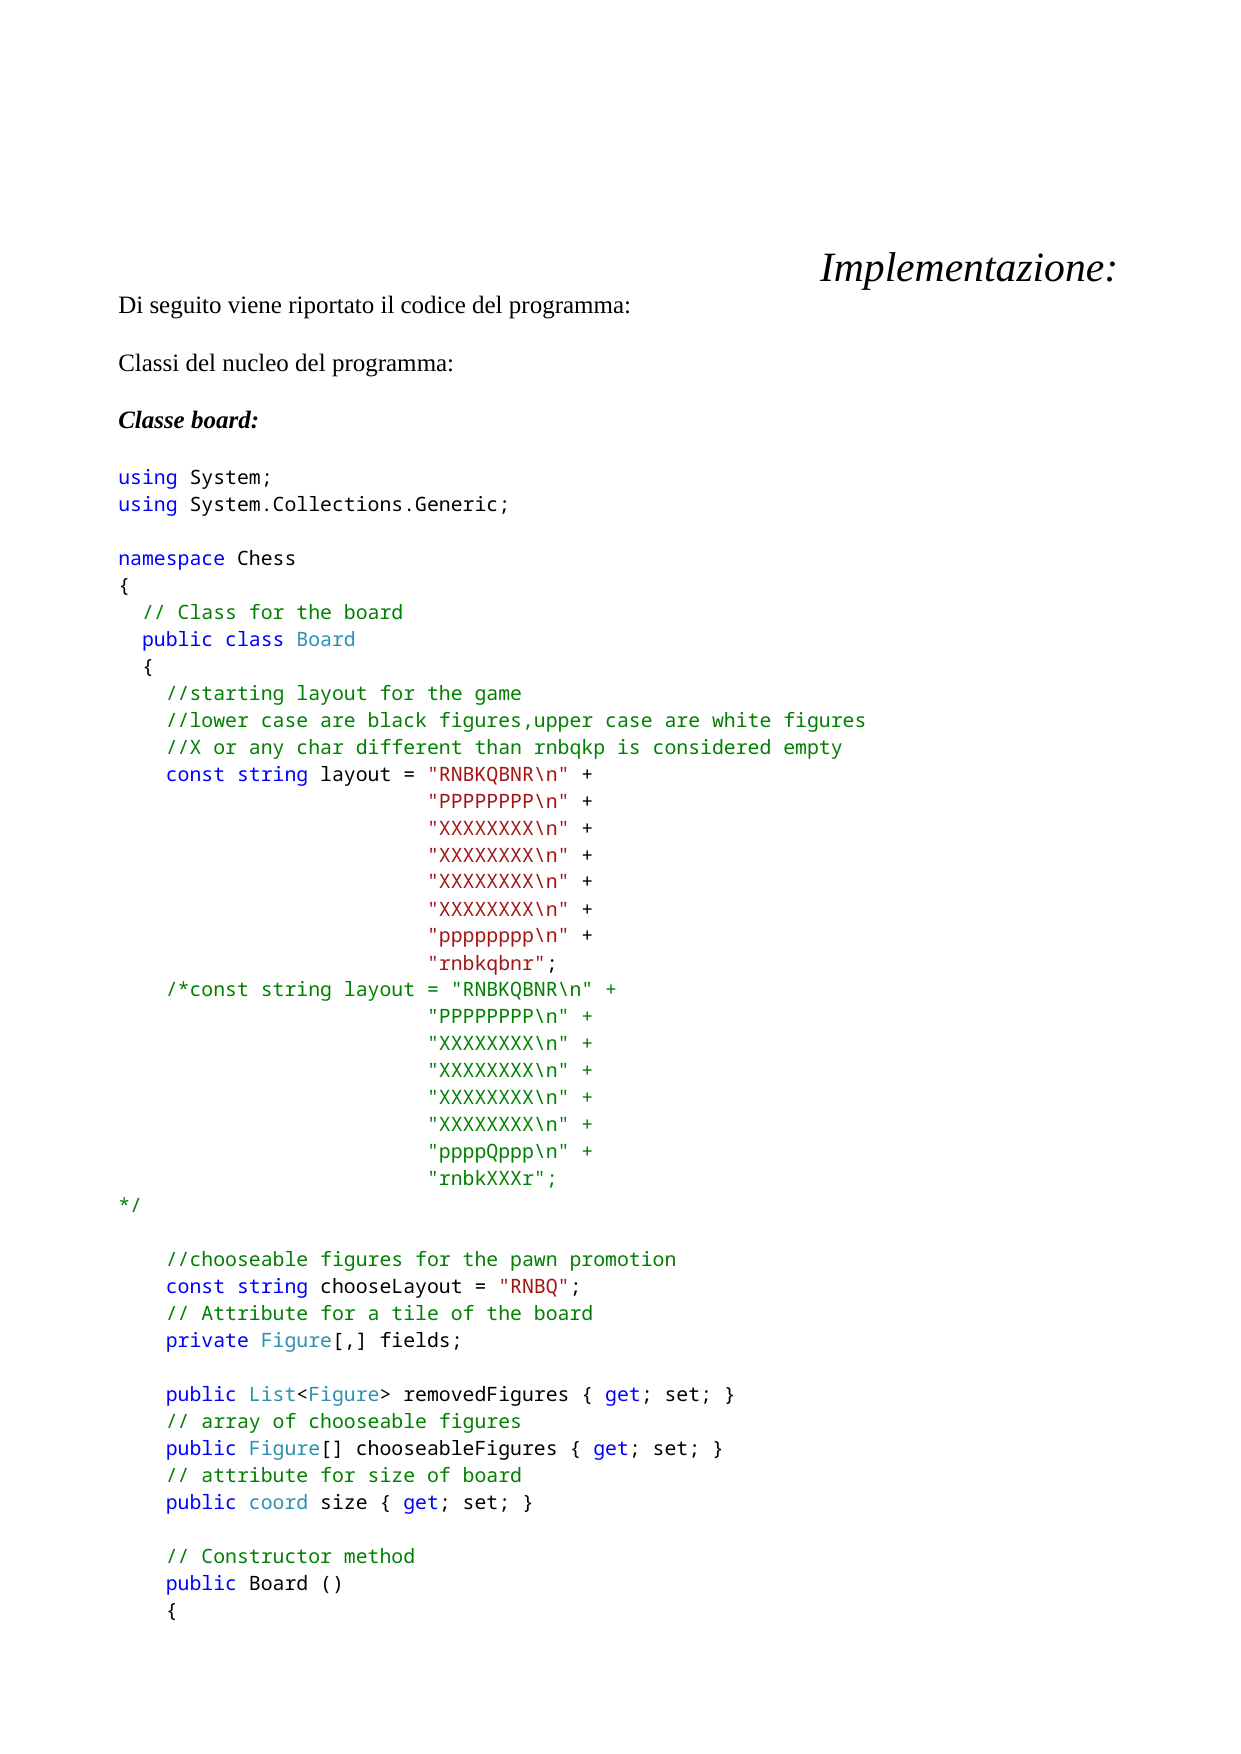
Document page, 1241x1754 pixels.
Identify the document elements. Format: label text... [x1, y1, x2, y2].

text const string layout = "RNBKQBNR\n" + [118, 760, 1122, 787]
text public coord size { get; set; } [118, 1488, 1122, 1515]
text //chooseable figures for the pawn promotion [118, 1246, 1122, 1272]
text "XXXXXXXX\n" + [118, 1111, 1122, 1138]
text "XXXXXXXX\n" + [118, 1057, 1122, 1084]
text "XXXXXXXX\n" + [118, 841, 1122, 868]
text "rnbkXXXr"; [118, 1164, 1122, 1192]
text Implementazione: [118, 243, 1122, 291]
text "PPPPPPPP\n" + [118, 787, 1122, 814]
text "XXXXXXXX\n" + [118, 814, 1122, 841]
text "XXXXXXXX\n" + [118, 1030, 1122, 1057]
text /*const string layout = "RNBKQBNR\n" + [118, 976, 1122, 1003]
text Di seguito viene riportato il codice del programma: [118, 291, 1122, 319]
text "ppppQppp\n" + [118, 1138, 1122, 1164]
text // Class for the board [118, 598, 1122, 625]
text namespace Chess [118, 544, 1122, 571]
text { [118, 1596, 1122, 1623]
text // Constructor method [118, 1542, 1122, 1569]
text "XXXXXXXX\n" + [118, 895, 1122, 922]
text const string chooseLayout = "RNBQ"; [118, 1272, 1122, 1299]
text */ [118, 1192, 1122, 1218]
text //starting layout for the game [118, 679, 1122, 706]
text //X or any char different than rnbqkp is considered empty [118, 733, 1122, 760]
text Classi del nucleo del programma: [118, 348, 1122, 377]
text public class Board [118, 625, 1122, 652]
text "rnbkqbnr"; [118, 949, 1122, 976]
text "XXXXXXXX\n" + [118, 1084, 1122, 1111]
text Classe board: [118, 406, 1122, 434]
text using System; [118, 463, 1122, 490]
text "XXXXXXXX\n" + [118, 868, 1122, 895]
text // array of chooseable figures [118, 1407, 1122, 1434]
text { [118, 571, 1122, 598]
text // Attribute for a tile of the board [118, 1299, 1122, 1326]
text // attribute for size of board [118, 1461, 1122, 1488]
text "pppppppp\n" + [118, 922, 1122, 949]
text { [118, 652, 1122, 679]
text using System.Collections.Generic; [118, 490, 1122, 517]
text //lower case are black figures,upper case are white figures [118, 706, 1122, 733]
text private Figure[,] fields; [118, 1326, 1122, 1353]
text public Figure[] chooseableFigures { get; set; } [118, 1434, 1122, 1461]
text public Board () [118, 1569, 1122, 1596]
text "PPPPPPPP\n" + [118, 1003, 1122, 1030]
text public List<Figure> removedFigures { get; set; } [118, 1380, 1122, 1407]
